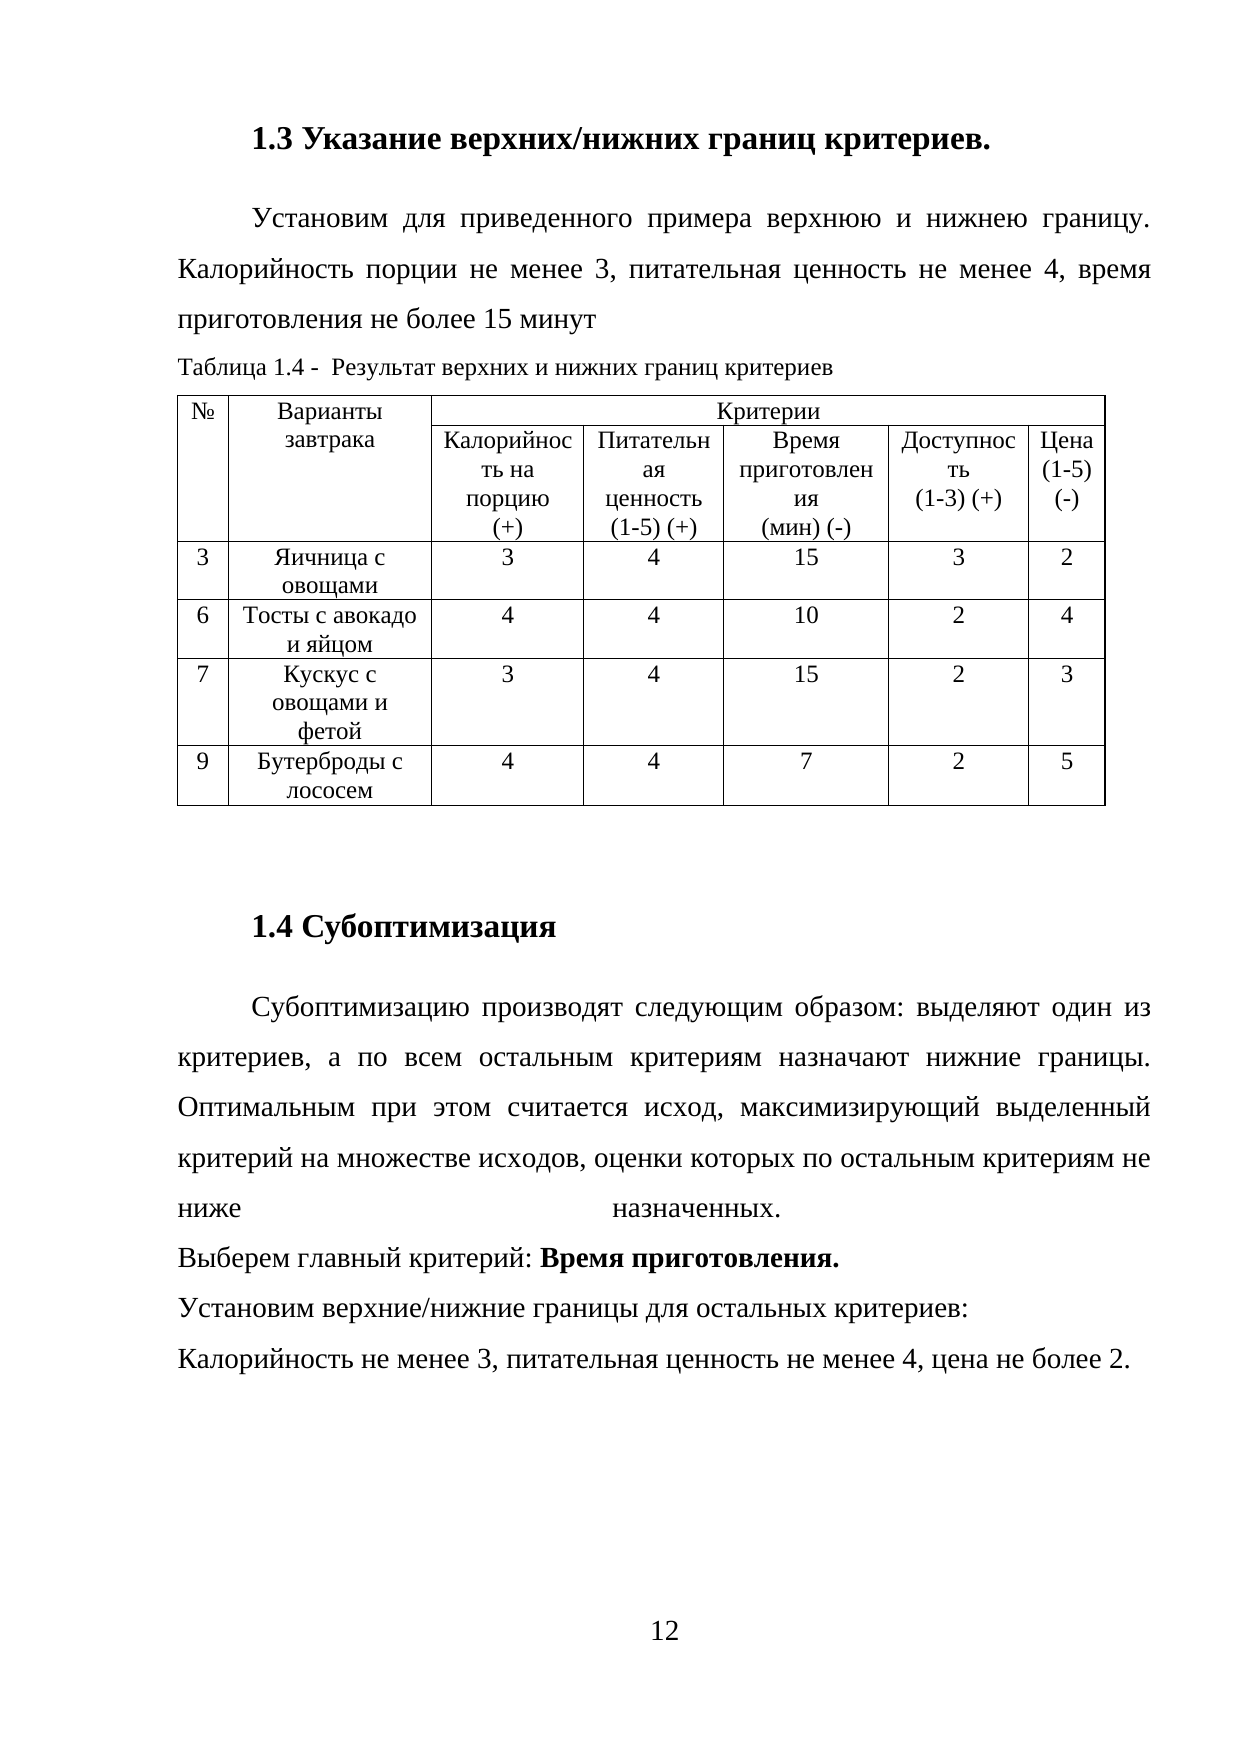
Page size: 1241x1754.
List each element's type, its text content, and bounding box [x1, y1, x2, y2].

table_cell 5 [1029, 746, 1104, 805]
table_cell 2 [889, 659, 1028, 745]
table_cell 6 [178, 600, 228, 658]
text Установим для приведенного примера верхнюю и нижнею границу. Калорийность порции не менее 3, питательная ценность не менее 4, время приготовления не более 15 минут [177, 201, 1152, 335]
table_cell Доступность (1-3) (+) [889, 426, 1028, 541]
table_cell 4 [432, 746, 583, 805]
text Таблица 1.4 - Результат верхних и нижних границ критериев [177, 352, 1152, 380]
table_cell Питательная ценность (1-5) (+) [584, 426, 723, 541]
table_cell 9 [178, 746, 228, 805]
table_cell Кускус с овощами и фетой [229, 659, 431, 745]
table_cell Яичница с овощами [229, 542, 431, 599]
table_header № [178, 396, 228, 541]
table_cell 4 [584, 600, 723, 658]
text Установим верхние/нижние границы для остальных критериев: [177, 1291, 1152, 1324]
table_cell 4 [584, 542, 723, 599]
table_cell 3 [1029, 659, 1104, 745]
table_cell 10 [724, 600, 888, 658]
table_cell Цена (1-5) (-) [1029, 426, 1104, 541]
table_cell Тосты с авокадо и яйцом [229, 600, 431, 658]
table_cell 3 [432, 659, 583, 745]
table_cell 2 [889, 600, 1028, 658]
text Калорийность не менее 3, питательная ценность не менее 4, цена не более 2. [177, 1341, 1152, 1374]
table_header Критерии [432, 396, 1104, 424]
table_cell 2 [889, 746, 1028, 805]
table_cell 4 [1029, 600, 1104, 658]
table_cell 15 [724, 542, 888, 599]
table_cell 4 [584, 659, 723, 745]
table_header Варианты завтрака [229, 396, 431, 541]
table_cell Бутерброды с лососем [229, 746, 431, 805]
table_cell 7 [178, 659, 228, 745]
table_cell Калорийность на порцию (+) [432, 426, 583, 541]
subtitle 1.3 Указание верхних/нижних границ критериев. [177, 118, 1152, 156]
table_cell 2 [1029, 542, 1104, 599]
table_cell 15 [724, 659, 888, 745]
subtitle 1.4 Субоптимизация [177, 906, 1152, 944]
table_cell 7 [724, 746, 888, 805]
table_cell 3 [889, 542, 1028, 599]
table_cell 3 [432, 542, 583, 599]
table_cell 4 [432, 600, 583, 658]
table_cell 3 [178, 542, 228, 599]
table_cell 4 [584, 746, 723, 805]
table_cell Время приготовления (мин) (-) [724, 426, 888, 541]
text Субоптимизацию производят следующим образом: выделяют один из критериев, а по всем остальным критериям назначают нижние границы. Оптимальным при этом считается исход, максимизирующий выделенный критерий на множестве исходов, оценки которых по остальным критериям не ниже назначенных. Выберем главный критерий: Время приготовления. [177, 989, 1152, 1274]
